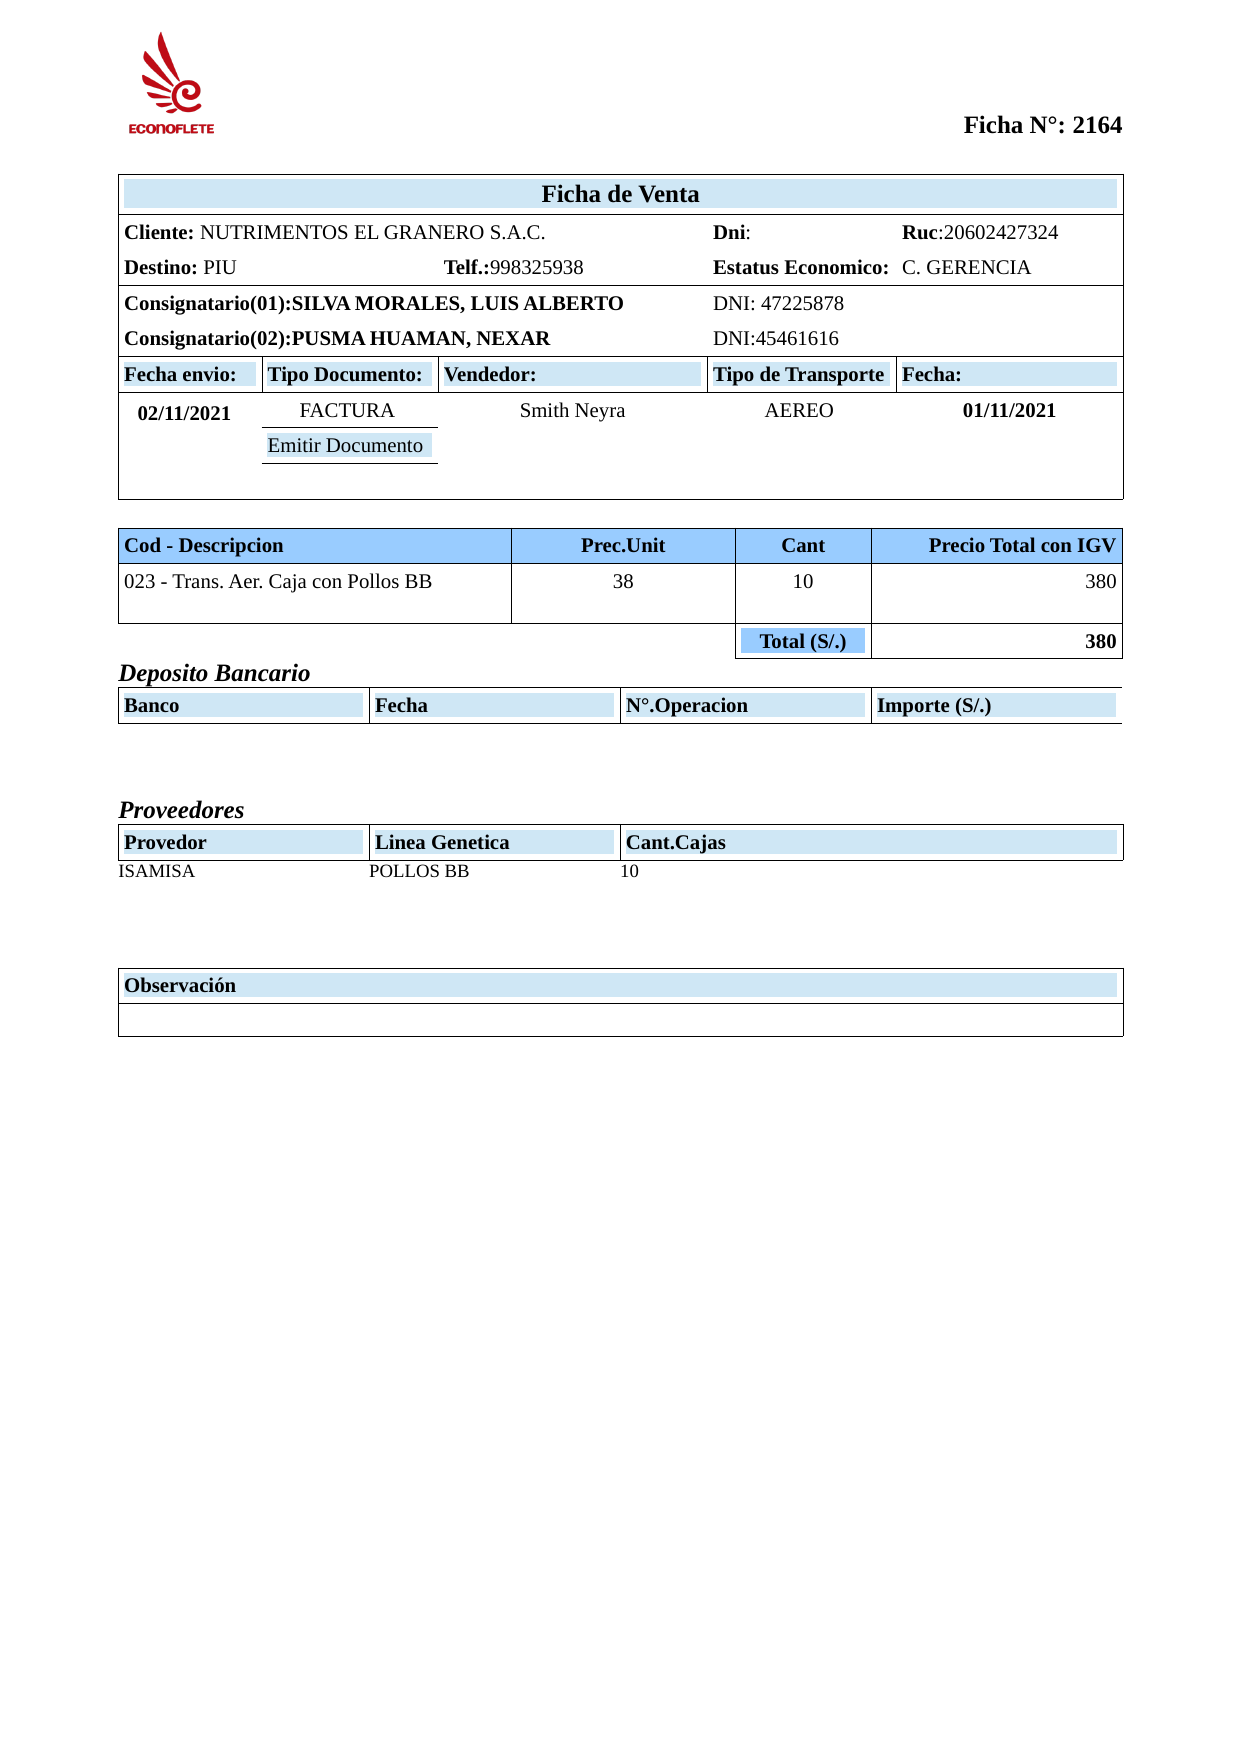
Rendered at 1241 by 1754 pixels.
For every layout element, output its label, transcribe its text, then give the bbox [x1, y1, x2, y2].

table_cell 02/11/2021 [119, 393, 262, 498]
table_cell Dni: [707, 215, 896, 249]
table_cell 01/11/2021 [896, 393, 1123, 498]
table_cell [118, 903, 369, 924]
table_cell Total (S/.) [736, 624, 871, 658]
table_cell 10 [620, 861, 1123, 881]
table_cell [369, 747, 620, 771]
table_header Importe (S/.) [872, 688, 1122, 723]
table_header Observación [119, 969, 1123, 1003]
table_cell Emitir Documento [262, 428, 438, 463]
table_cell [369, 724, 620, 747]
table_header Ficha de Venta [119, 175, 1123, 214]
table_cell 023 - Trans. Aer. Caja con Pollos BB [119, 564, 511, 623]
table_header Cant [736, 529, 871, 563]
table_cell Ruc:20602427324 [896, 215, 1123, 249]
table_cell [620, 771, 871, 795]
table_cell [871, 724, 1122, 747]
table_header Cant.Cajas [621, 825, 1123, 859]
table_cell [369, 771, 620, 795]
table_cell Fecha: [897, 357, 1123, 392]
table_cell DNI:45461616 [707, 321, 1123, 356]
table_cell [620, 946, 1123, 967]
table_cell [620, 724, 871, 747]
table_cell DNI: 47225878 [707, 286, 1123, 321]
table_cell Estatus Economico: [707, 249, 896, 285]
table_cell [118, 946, 369, 967]
table_cell Consignatario(01):SILVA MORALES, LUIS ALBERTO [119, 286, 707, 321]
table_header Banco [119, 688, 369, 723]
table_cell FACTURA [262, 393, 438, 427]
table_cell Tipo Documento: [263, 357, 438, 392]
table_cell Consignatario(02):PUSMA HUAMAN, NEXAR [119, 321, 707, 356]
table_cell Fecha envio: [119, 357, 262, 392]
table_cell [119, 1004, 1123, 1036]
table_cell 10 [736, 564, 871, 623]
table_cell [871, 771, 1122, 795]
table_cell C. GERENCIA [896, 249, 1123, 285]
table_cell [118, 747, 369, 771]
table_cell Destino: PIU [119, 249, 438, 285]
table_header Precio Total con IGV [872, 529, 1122, 563]
table_cell [620, 903, 1123, 924]
table_header Provedor [119, 825, 369, 859]
table_header N°.Operacion [621, 688, 871, 723]
table_cell 380 [872, 624, 1122, 658]
table_cell [369, 903, 620, 924]
table_cell [369, 946, 620, 967]
table_cell ISAMISA [118, 861, 369, 881]
table_cell [118, 624, 511, 658]
table_header Linea Genetica [370, 825, 620, 859]
table_cell Smith Neyra [438, 393, 707, 498]
table_cell [118, 771, 369, 795]
table_cell Vendedor: [439, 357, 707, 392]
table_cell [369, 881, 620, 903]
text Deposito Bancario [118, 658, 1122, 687]
table_cell [620, 747, 871, 771]
table_cell [871, 747, 1122, 771]
table_cell [118, 881, 369, 903]
table_cell Tipo de Transporte [708, 357, 896, 392]
table_cell [511, 624, 735, 658]
table_cell [620, 924, 1123, 946]
table_cell Telf.:998325938 [438, 249, 707, 285]
table_header Cod - Descripcion [119, 529, 511, 563]
table_cell AEREO [707, 393, 896, 498]
picture [118, 31, 225, 134]
text Proveedores [118, 795, 1122, 824]
table_cell 380 [872, 564, 1122, 623]
table_cell [262, 464, 438, 498]
table_cell [118, 924, 369, 946]
table_cell [118, 724, 369, 747]
table_cell POLLOS BB [369, 861, 620, 881]
table_cell 38 [512, 564, 735, 623]
table_header Fecha [370, 688, 620, 723]
table_cell [620, 881, 1123, 903]
table_cell Cliente: NUTRIMENTOS EL GRANERO S.A.C. [119, 215, 707, 249]
table_cell [369, 924, 620, 946]
table_header Prec.Unit [512, 529, 735, 563]
